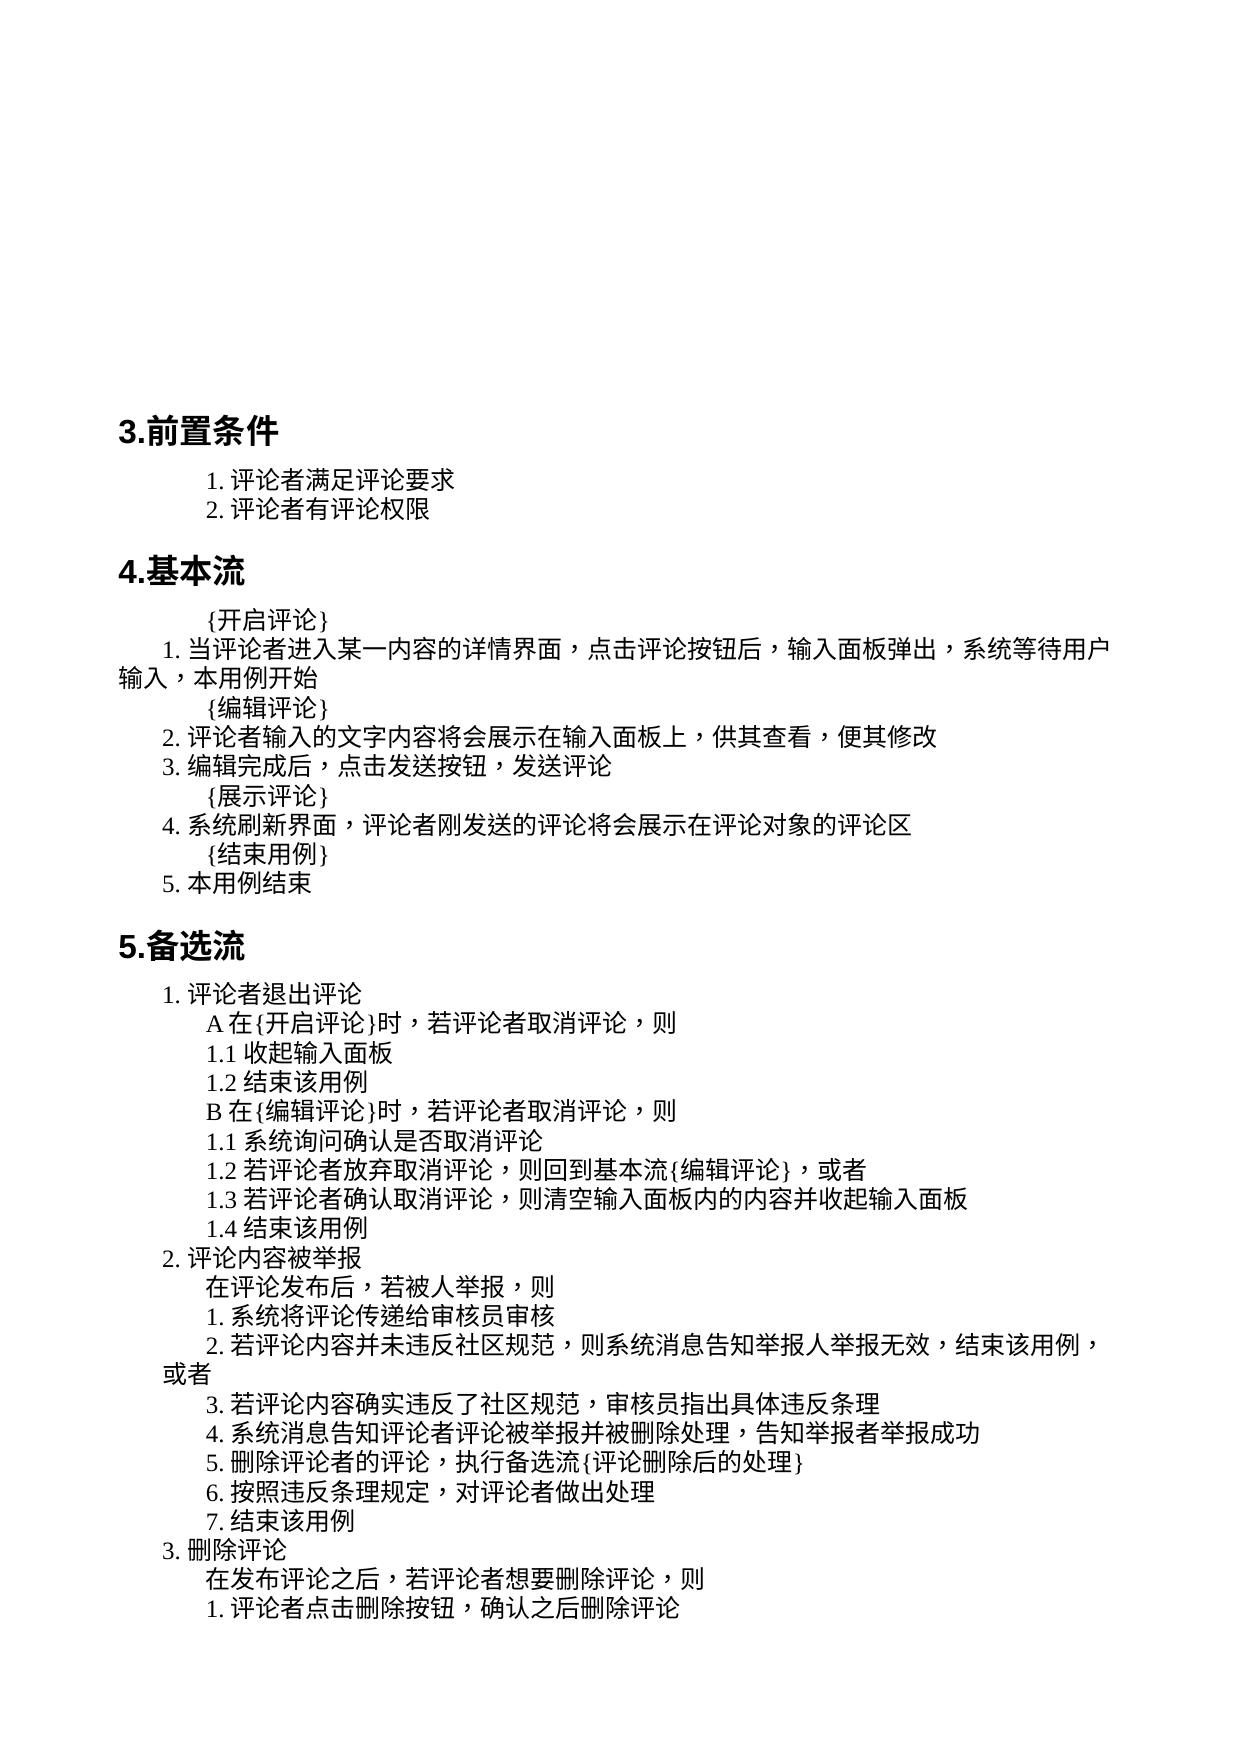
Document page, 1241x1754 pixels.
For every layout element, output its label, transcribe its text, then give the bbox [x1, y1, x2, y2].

text 1.2 若评论者放弃取消评论，则回到基本流{编辑评论}，或者 [162, 1156, 1122, 1185]
list 编辑完成后，点击发送按钮，发送评论 [118, 752, 1122, 782]
text 在发布评论之后，若评论者想要删除评论，则 [162, 1565, 1122, 1594]
list 评论内容被举报 [118, 1244, 1122, 1273]
text B 在{编辑评论}时，若评论者取消评论，则 [206, 1097, 1122, 1127]
list 评论者退出评论 [118, 980, 1122, 1009]
list 评论者输入的文字内容将会展示在输入面板上，供其查看，便其修改 [118, 723, 1122, 752]
text {展示评论} [162, 782, 1122, 811]
text 1.2 结束该用例 [206, 1068, 1122, 1097]
list 删除评论者的评论，执行备选流{评论删除后的处理} [162, 1448, 1122, 1478]
list 评论者满足评论要求 [162, 466, 1122, 495]
list 系统消息告知评论者评论被举报并被删除处理，告知举报者举报成功 [162, 1419, 1122, 1448]
text 在评论发布后，若被人举报，则 [162, 1273, 1122, 1302]
list 若评论内容并未违反社区规范，则系统消息告知举报人举报无效，结束该用例，或者 [162, 1331, 1122, 1390]
list 系统将评论传递给审核员审核 [162, 1302, 1122, 1331]
list 若评论内容确实违反了社区规范，审核员指出具体违反条理 [162, 1390, 1122, 1419]
list 评论者有评论权限 [162, 495, 1122, 524]
list 系统刷新界面，评论者刚发送的评论将会展示在评论对象的评论区 [118, 811, 1122, 840]
text A 在{开启评论}时，若评论者取消评论，则 [162, 1009, 1122, 1039]
text {结束用例} [206, 840, 1122, 869]
list 当评论者进入某一内容的详情界面，点击评论按钮后，输入面板弹出，系统等待用户输入，本用例开始 [118, 635, 1122, 694]
text 1.3 若评论者确认取消评论，则清空输入面板内的内容并收起输入面板 [162, 1185, 1122, 1214]
text 1.4 结束该用例 [162, 1214, 1122, 1244]
list 结束该用例 [162, 1507, 1122, 1536]
text 1.1 系统询问确认是否取消评论 [162, 1127, 1122, 1156]
subtitle 3.前置条件 [118, 405, 1122, 453]
subtitle 4.基本流 [118, 545, 1122, 593]
text {编辑评论} [162, 694, 1122, 723]
list 评论者点击删除按钮，确认之后删除评论 [162, 1594, 1122, 1624]
list 按照违反条理规定，对评论者做出处理 [162, 1478, 1122, 1507]
text {开启评论} [162, 606, 1122, 635]
subtitle 5.备选流 [118, 919, 1122, 968]
text 1.1 收起输入面板 [206, 1039, 1122, 1068]
list 删除评论 [118, 1536, 1122, 1565]
list 本用例结束 [118, 869, 1122, 899]
